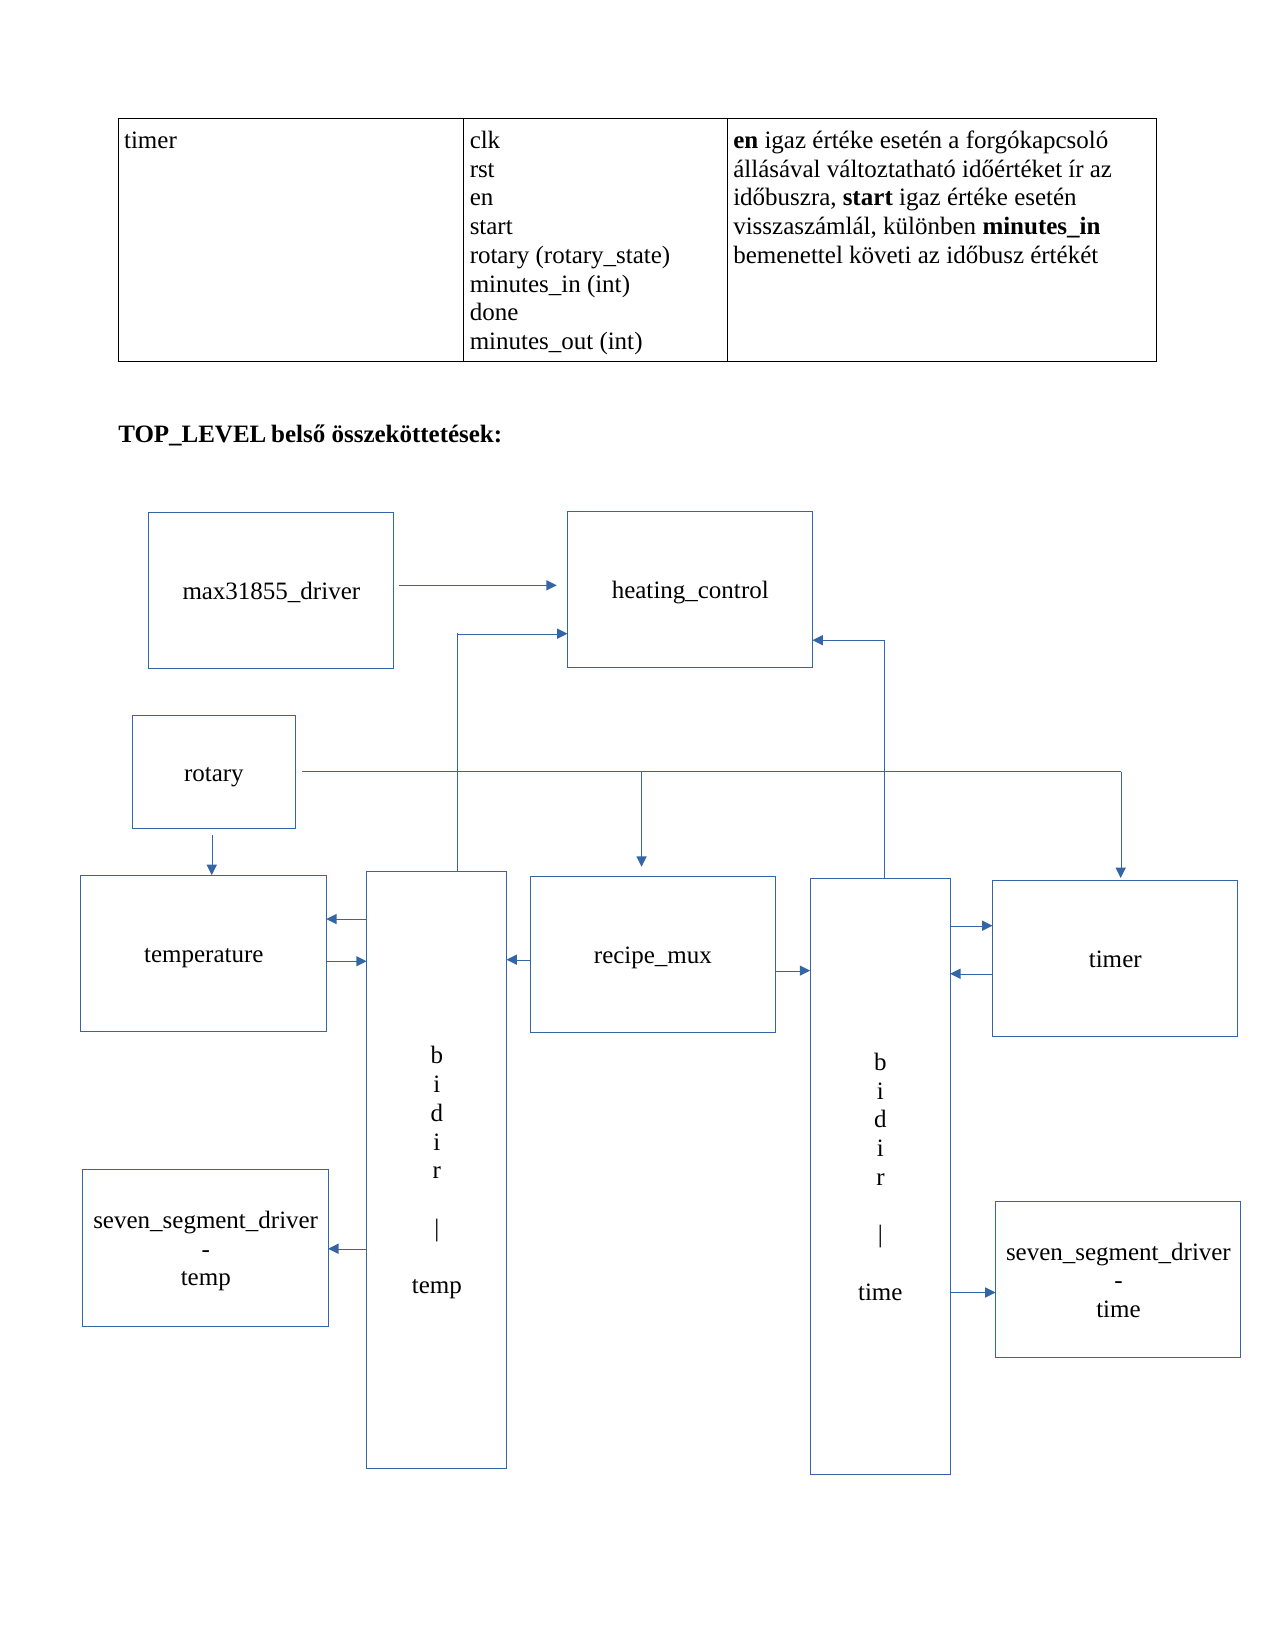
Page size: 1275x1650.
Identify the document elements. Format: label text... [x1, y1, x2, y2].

text timer [1001, 944, 1229, 973]
text temp [376, 1271, 498, 1299]
table_cell en igaz értéke esetén a forgókapcsoló állásával változtatható időértéket ír az időbuszra, start igaz értéke esetén visszaszámlál, különben minutes_in bemenettel követi az időbusz értékét [728, 119, 1156, 361]
text time [819, 1277, 941, 1306]
text r [819, 1162, 941, 1191]
text - [92, 1234, 319, 1262]
text r [376, 1156, 498, 1184]
text - [1004, 1265, 1232, 1294]
text seven_segment_driver [92, 1205, 319, 1234]
table_cell clk rst en start rotary (rotary_state) minutes_in (int) done minutes_out (int) [464, 119, 727, 361]
text d [819, 1104, 941, 1133]
text | [819, 1219, 941, 1248]
text b [819, 1047, 941, 1076]
text recipe_mux [539, 940, 767, 969]
text b [376, 1041, 498, 1069]
text | [376, 1213, 498, 1242]
text rotary [141, 758, 286, 787]
text i [819, 1133, 941, 1162]
text i [376, 1127, 498, 1156]
text heating_control [576, 575, 804, 604]
text temperature [90, 939, 317, 968]
text seven_segment_driver [1004, 1237, 1232, 1265]
text i [819, 1076, 941, 1104]
text temp [92, 1262, 319, 1291]
table_cell timer [119, 119, 463, 361]
text TOP_LEVEL belső összeköttetések: [118, 419, 1157, 448]
text time [1004, 1294, 1232, 1323]
text i [376, 1069, 498, 1098]
text d [376, 1098, 498, 1127]
text max31855_driver [157, 576, 385, 605]
